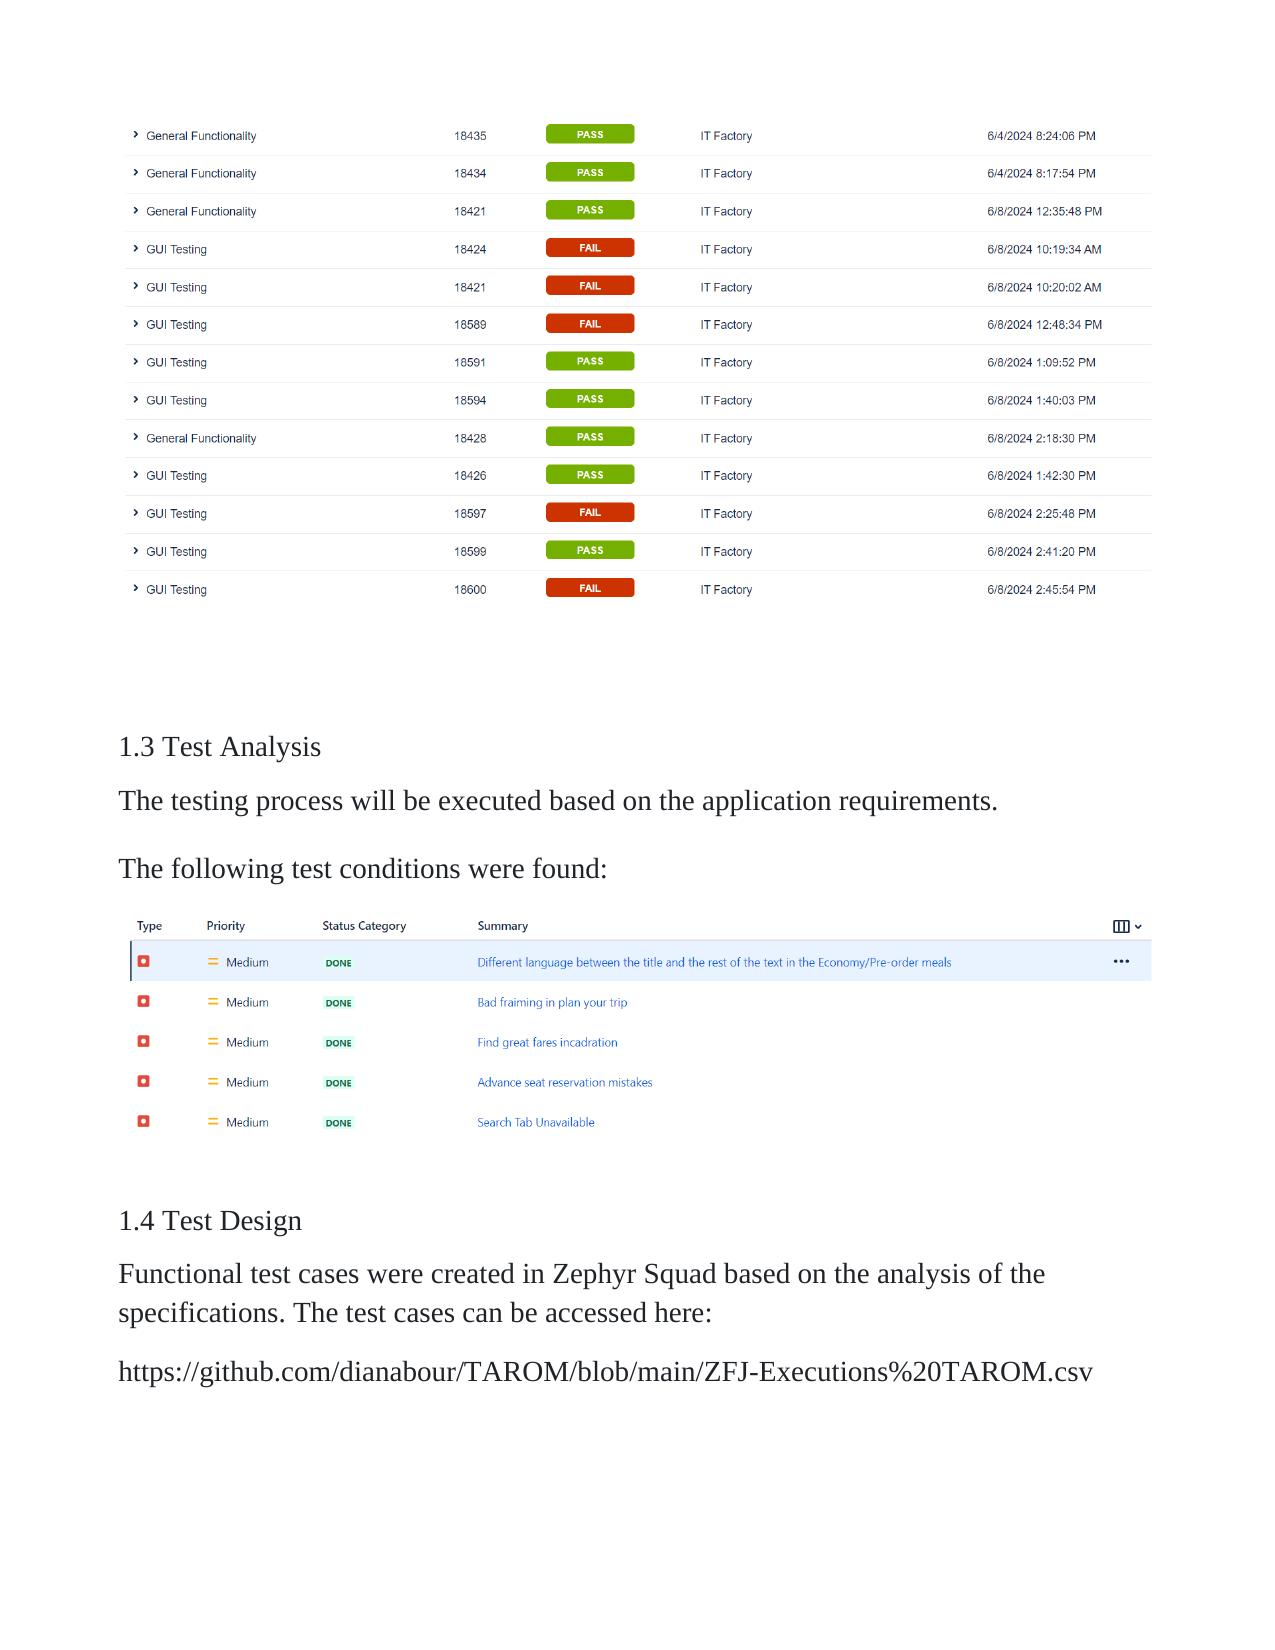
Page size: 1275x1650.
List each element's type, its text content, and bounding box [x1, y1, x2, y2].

text Functional test cases were created in Zephyr Squad based on the analysis of the specifications. The test cases can be accessed here: [118, 1257, 1157, 1329]
subtitle 1.4 Test Design [118, 1203, 1157, 1237]
picture [118, 909, 1157, 1140]
subtitle 1.3 Test Analysis [118, 729, 1157, 763]
picture [118, 118, 1157, 608]
text The testing process will be executed based on the application requirements. [118, 783, 1157, 817]
text https://github.com/dianabour/TAROM/blob/main/ZFJ-Executions%20TAROM.csv [118, 1354, 1157, 1387]
text The following test conditions were found: [118, 851, 1157, 885]
